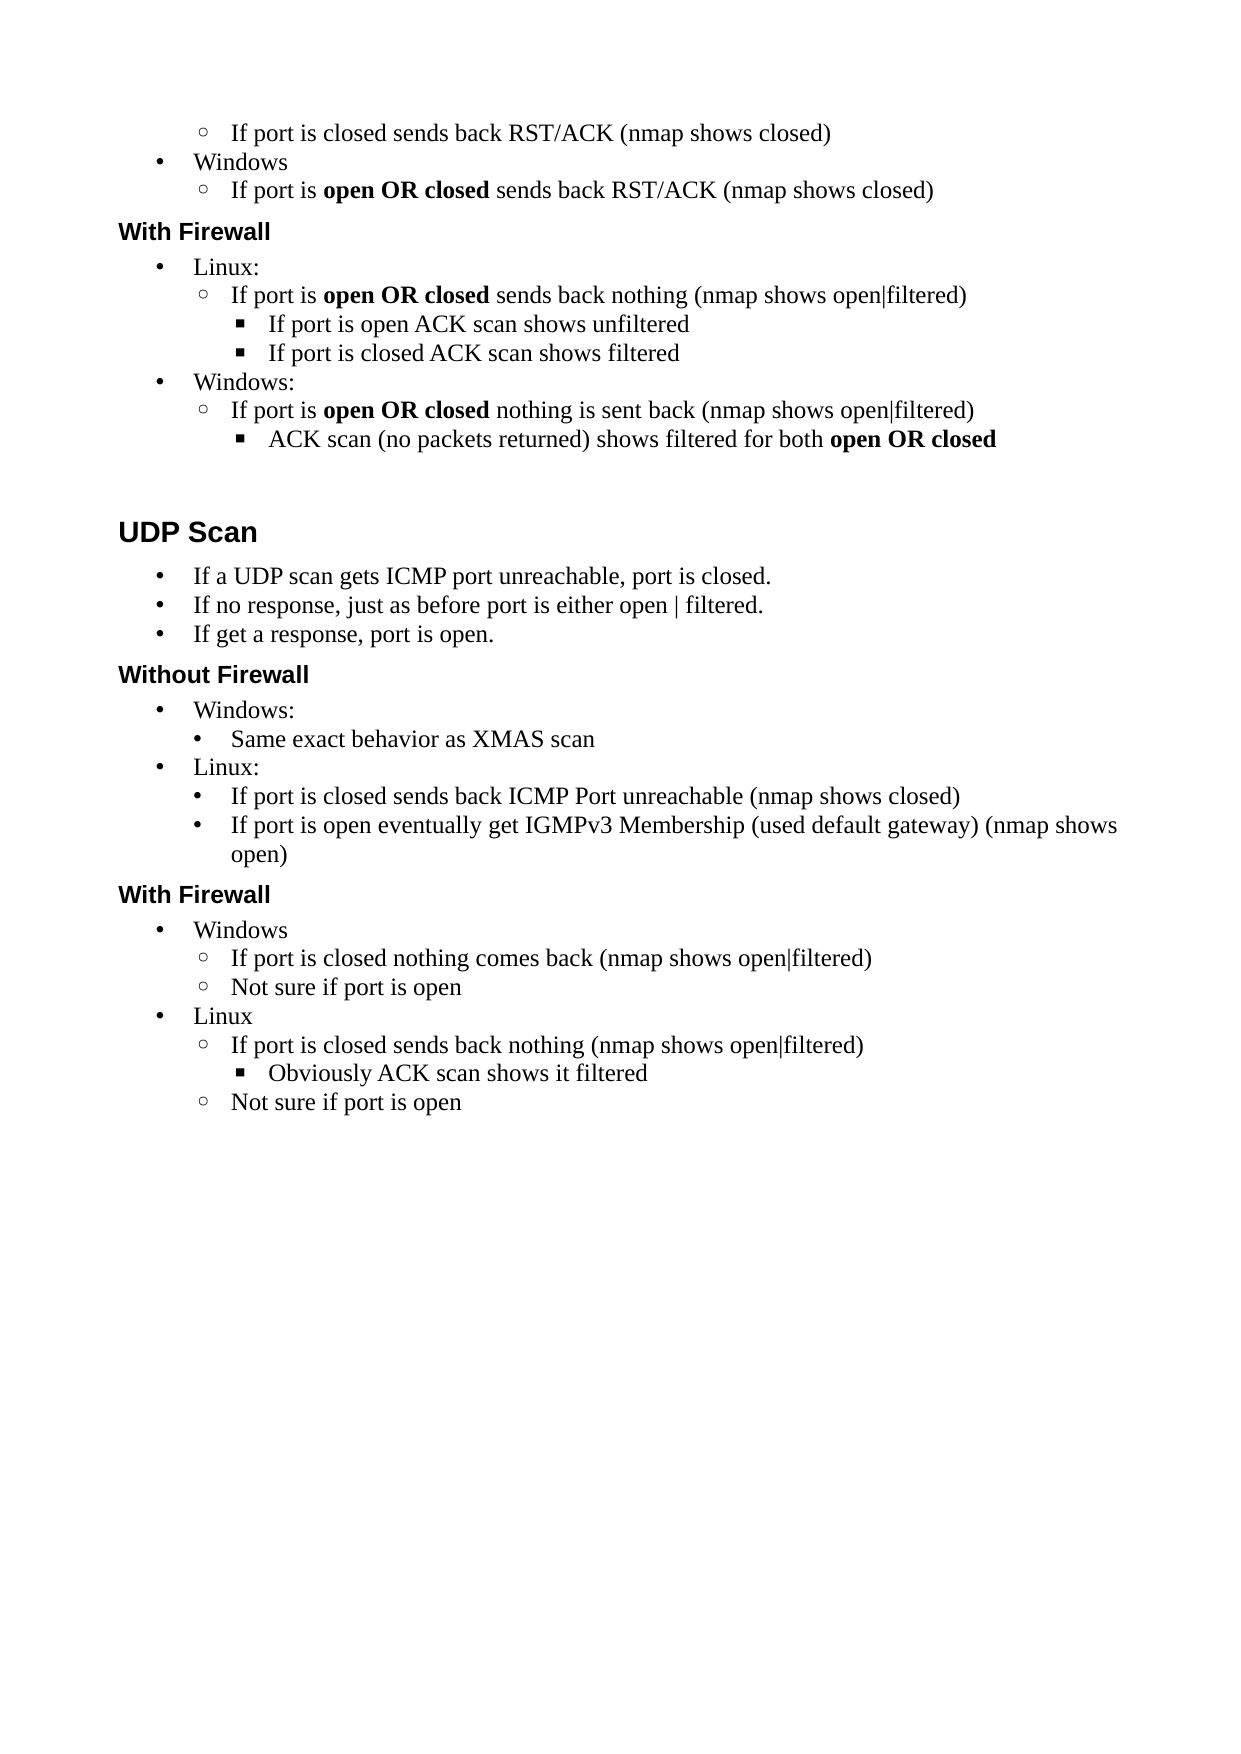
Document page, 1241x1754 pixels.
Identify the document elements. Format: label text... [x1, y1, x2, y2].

list If get a response, port is open. [156, 619, 1122, 648]
list If port is closed ACK scan shows filtered [231, 338, 1122, 367]
list ACK scan (no packets returned) shows filtered for both open OR closed [231, 424, 1122, 453]
list Same exact behavior as XMAS scan [193, 724, 1122, 752]
list If port is open OR closed nothing is sent back (nmap shows open|filtered) [193, 395, 1122, 424]
subtitle UDP Scan [118, 515, 1122, 549]
list Windows [156, 915, 1122, 943]
list Windows [156, 147, 1122, 176]
subtitle With Firewall [118, 217, 1122, 245]
list Not sure if port is open [193, 972, 1122, 1001]
list Linux: [156, 752, 1122, 781]
list If a UDP scan gets ICMP port unreachable, port is closed. [156, 561, 1122, 590]
list If port is closed sends back RST/ACK (nmap shows closed) [193, 118, 1122, 147]
list Linux [156, 1001, 1122, 1030]
list If port is open OR closed sends back RST/ACK (nmap shows closed) [193, 176, 1122, 204]
list Obviously ACK scan shows it filtered [231, 1058, 1122, 1087]
list Windows: [156, 695, 1122, 724]
subtitle Without Firewall [118, 660, 1122, 689]
list If port is open OR closed sends back nothing (nmap shows open|filtered) [193, 280, 1122, 309]
list Windows: [156, 367, 1122, 395]
list Not sure if port is open [193, 1087, 1122, 1116]
list If port is closed sends back ICMP Port unreachable (nmap shows closed) [193, 781, 1122, 810]
list If port is closed nothing comes back (nmap shows open|filtered) [193, 943, 1122, 972]
list Linux: [156, 252, 1122, 280]
list If no response, just as before port is either open | filtered. [156, 590, 1122, 619]
list If port is open eventually get IGMPv3 Membership (used default gateway) (nmap shows open) [193, 810, 1122, 867]
subtitle With Firewall [118, 880, 1122, 908]
list If port is open ACK scan shows unfiltered [231, 309, 1122, 338]
list If port is closed sends back nothing (nmap shows open|filtered) [193, 1030, 1122, 1058]
